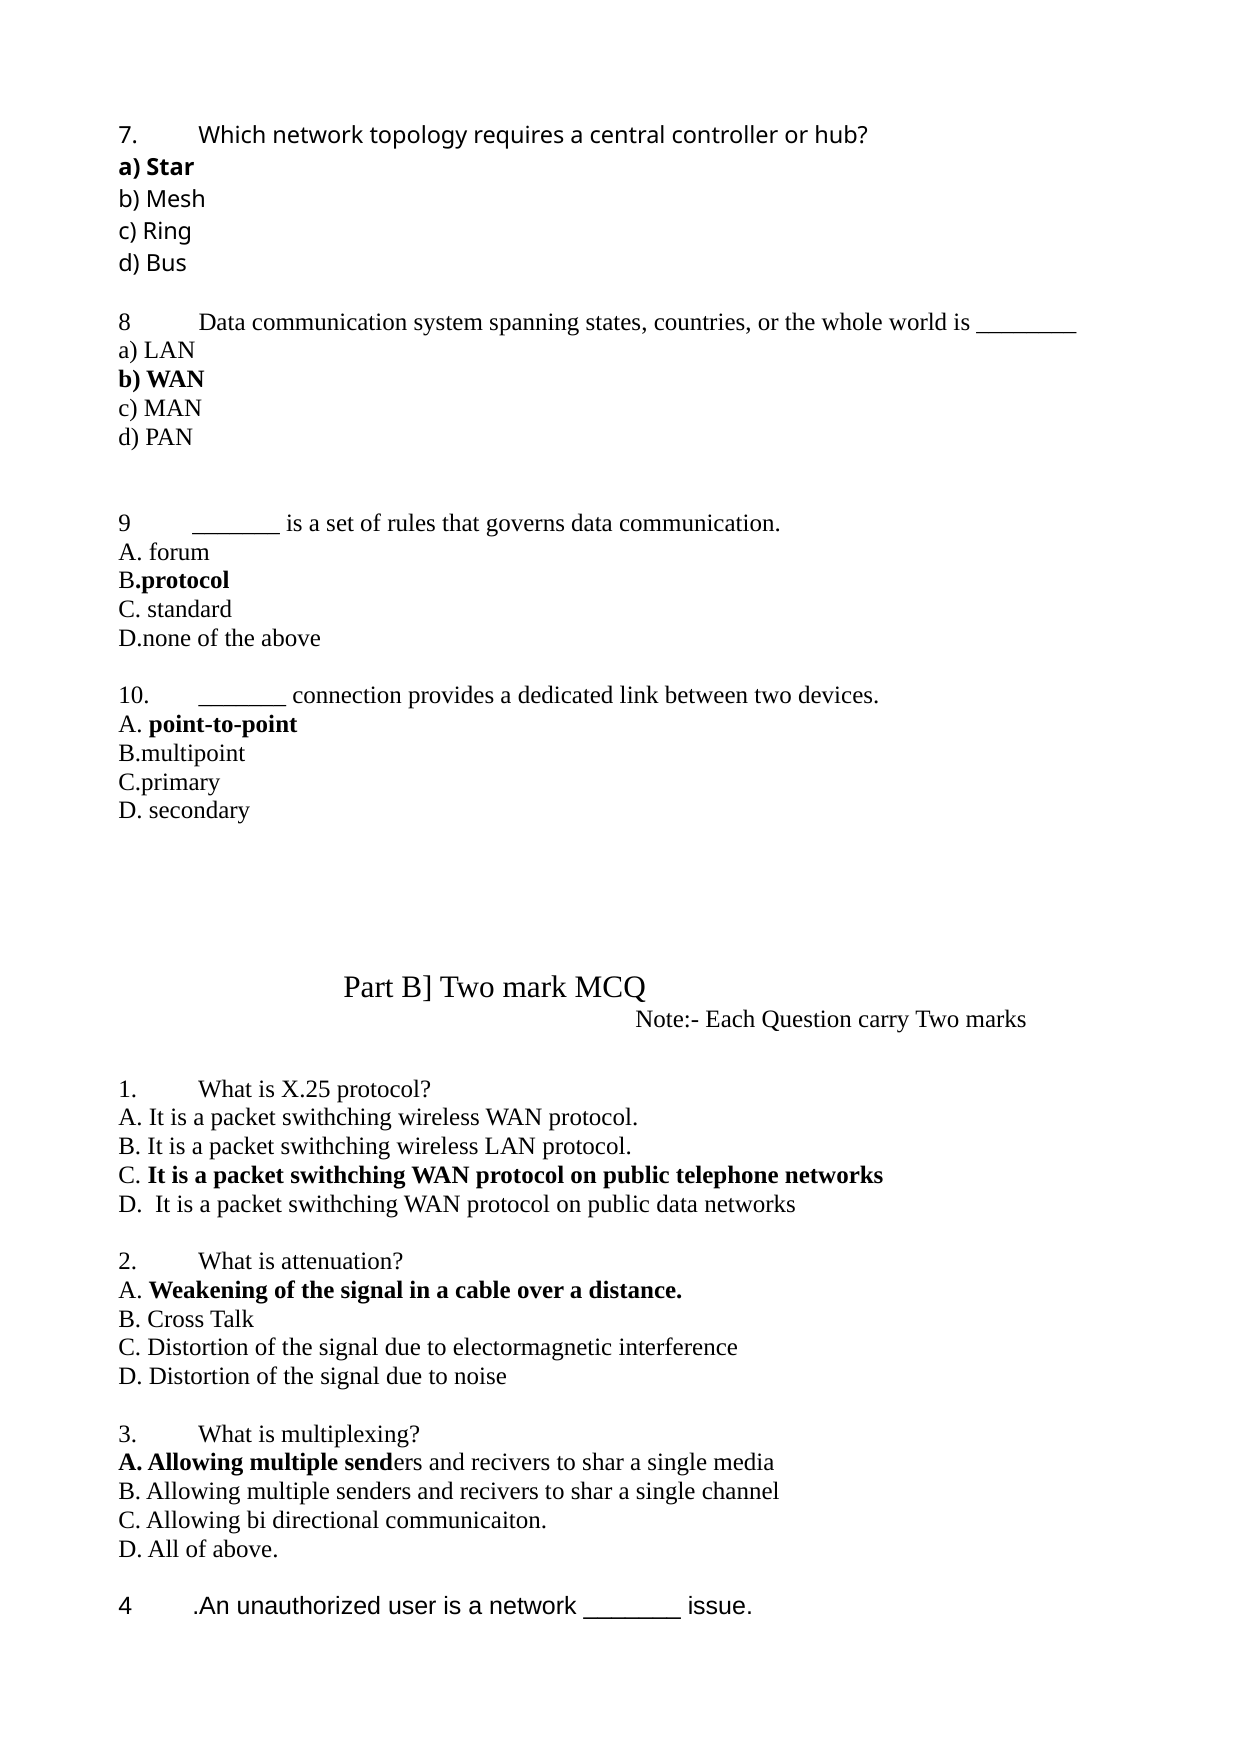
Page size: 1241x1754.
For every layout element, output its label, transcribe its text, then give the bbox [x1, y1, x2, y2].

text Part B] Two mark MCQ [268, 968, 1122, 1004]
text 2. What is attenuation? [118, 1246, 1122, 1275]
text A. Weakening of the signal in a cable over a distance. [118, 1275, 1122, 1304]
text D. secondary [118, 796, 1122, 824]
text A. It is a packet swithching wireless WAN protocol. [118, 1102, 1122, 1131]
text A. point-to-point [118, 709, 1122, 738]
text 8 Data communication system spanning states, countries, or the whole world is ________ a) LAN b) WAN c) MAN d) PAN [118, 307, 1122, 451]
text C. standard [118, 594, 1122, 623]
text 9 _______ is a set of rules that governs data communication. [118, 508, 1122, 537]
text C.primary [118, 767, 1122, 796]
text 1. What is X.25 protocol? [118, 1074, 1122, 1102]
text 4 .An unauthorized user is a network _______ issue. [118, 1591, 1122, 1620]
text Note:- Each Question carry Two marks [118, 1004, 1122, 1033]
text B. Cross Talk [118, 1304, 1122, 1332]
text B. Allowing multiple senders and recivers to shar a single channel [118, 1476, 1122, 1505]
text 7. Which network topology requires a central controller or hub? a) Star b) Mesh c) Ring d) Bus [118, 118, 1122, 307]
text D. All of above. [118, 1534, 1122, 1562]
text D. It is a packet swithching WAN protocol on public data networks [118, 1189, 1122, 1217]
text B.protocol [118, 566, 1122, 594]
text C. It is a packet swithching WAN protocol on public telephone networks [118, 1160, 1122, 1189]
text A. Allowing multiple senders and recivers to shar a single media [118, 1447, 1122, 1476]
text A. forum [118, 537, 1122, 566]
text C. Distortion of the signal due to electormagnetic interference [118, 1332, 1122, 1361]
text B. It is a packet swithching wireless LAN protocol. [118, 1131, 1122, 1160]
text C. Allowing bi directional communicaiton. [118, 1505, 1122, 1534]
text D.none of the above [118, 623, 1122, 652]
text B.multipoint [118, 738, 1122, 767]
text 3. What is multiplexing? [118, 1419, 1122, 1447]
text D. Distortion of the signal due to noise [118, 1361, 1122, 1390]
text 10. _______ connection provides a dedicated link between two devices. [118, 681, 1122, 709]
